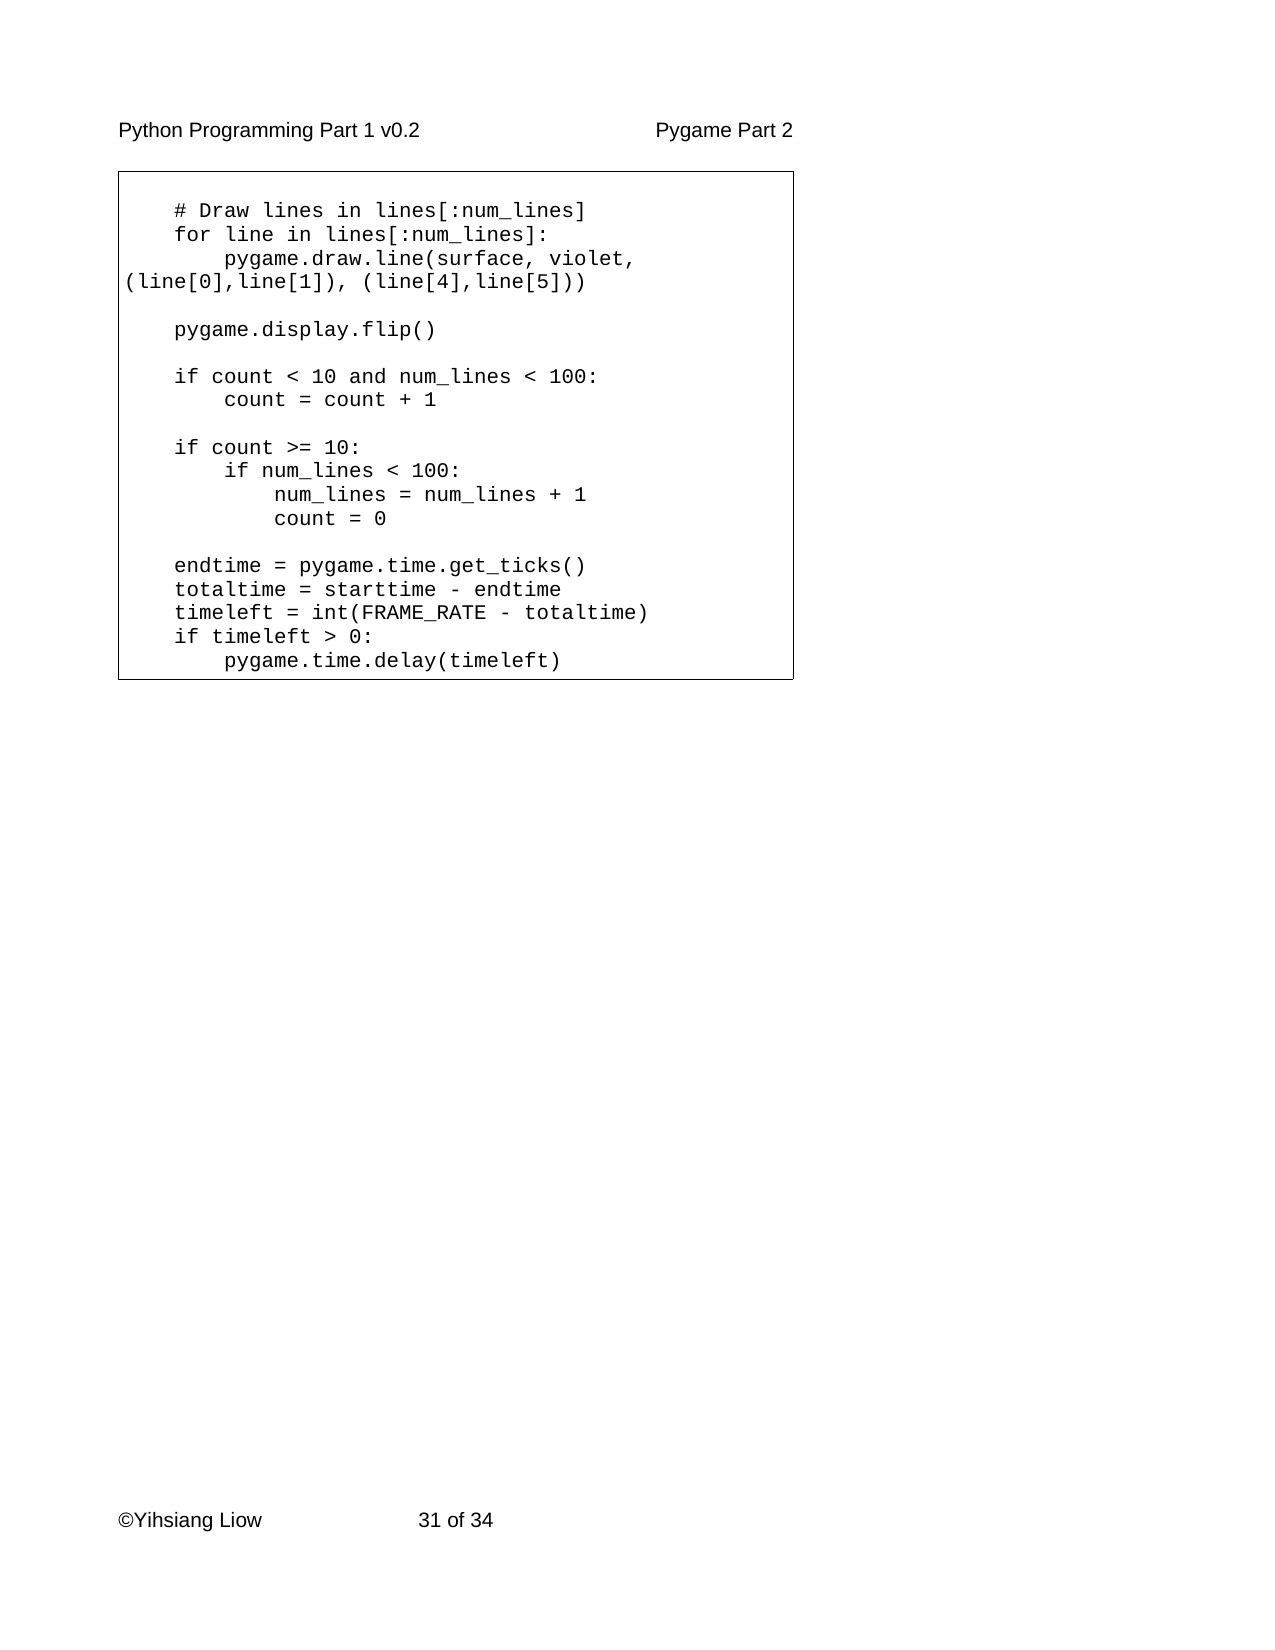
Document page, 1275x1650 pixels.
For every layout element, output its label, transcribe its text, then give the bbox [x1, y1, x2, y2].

table_header # Draw lines in lines[:num_lines] for line in lines[:num_lines]: pygame.draw.line(surface, violet, (line[0],line[1]), (line[4],line[5])) pygame.display.flip() if count < 10 and num_lines < 100: count = count + 1 if count >= 10: if num_lines < 100: num_lines = num_lines + 1 count = 0 endtime = pygame.time.get_ticks() totaltime = starttime - endtime timeleft = int(FRAME_RATE - totaltime) if timeleft > 0: pygame.time.delay(timeleft) [119, 172, 793, 679]
